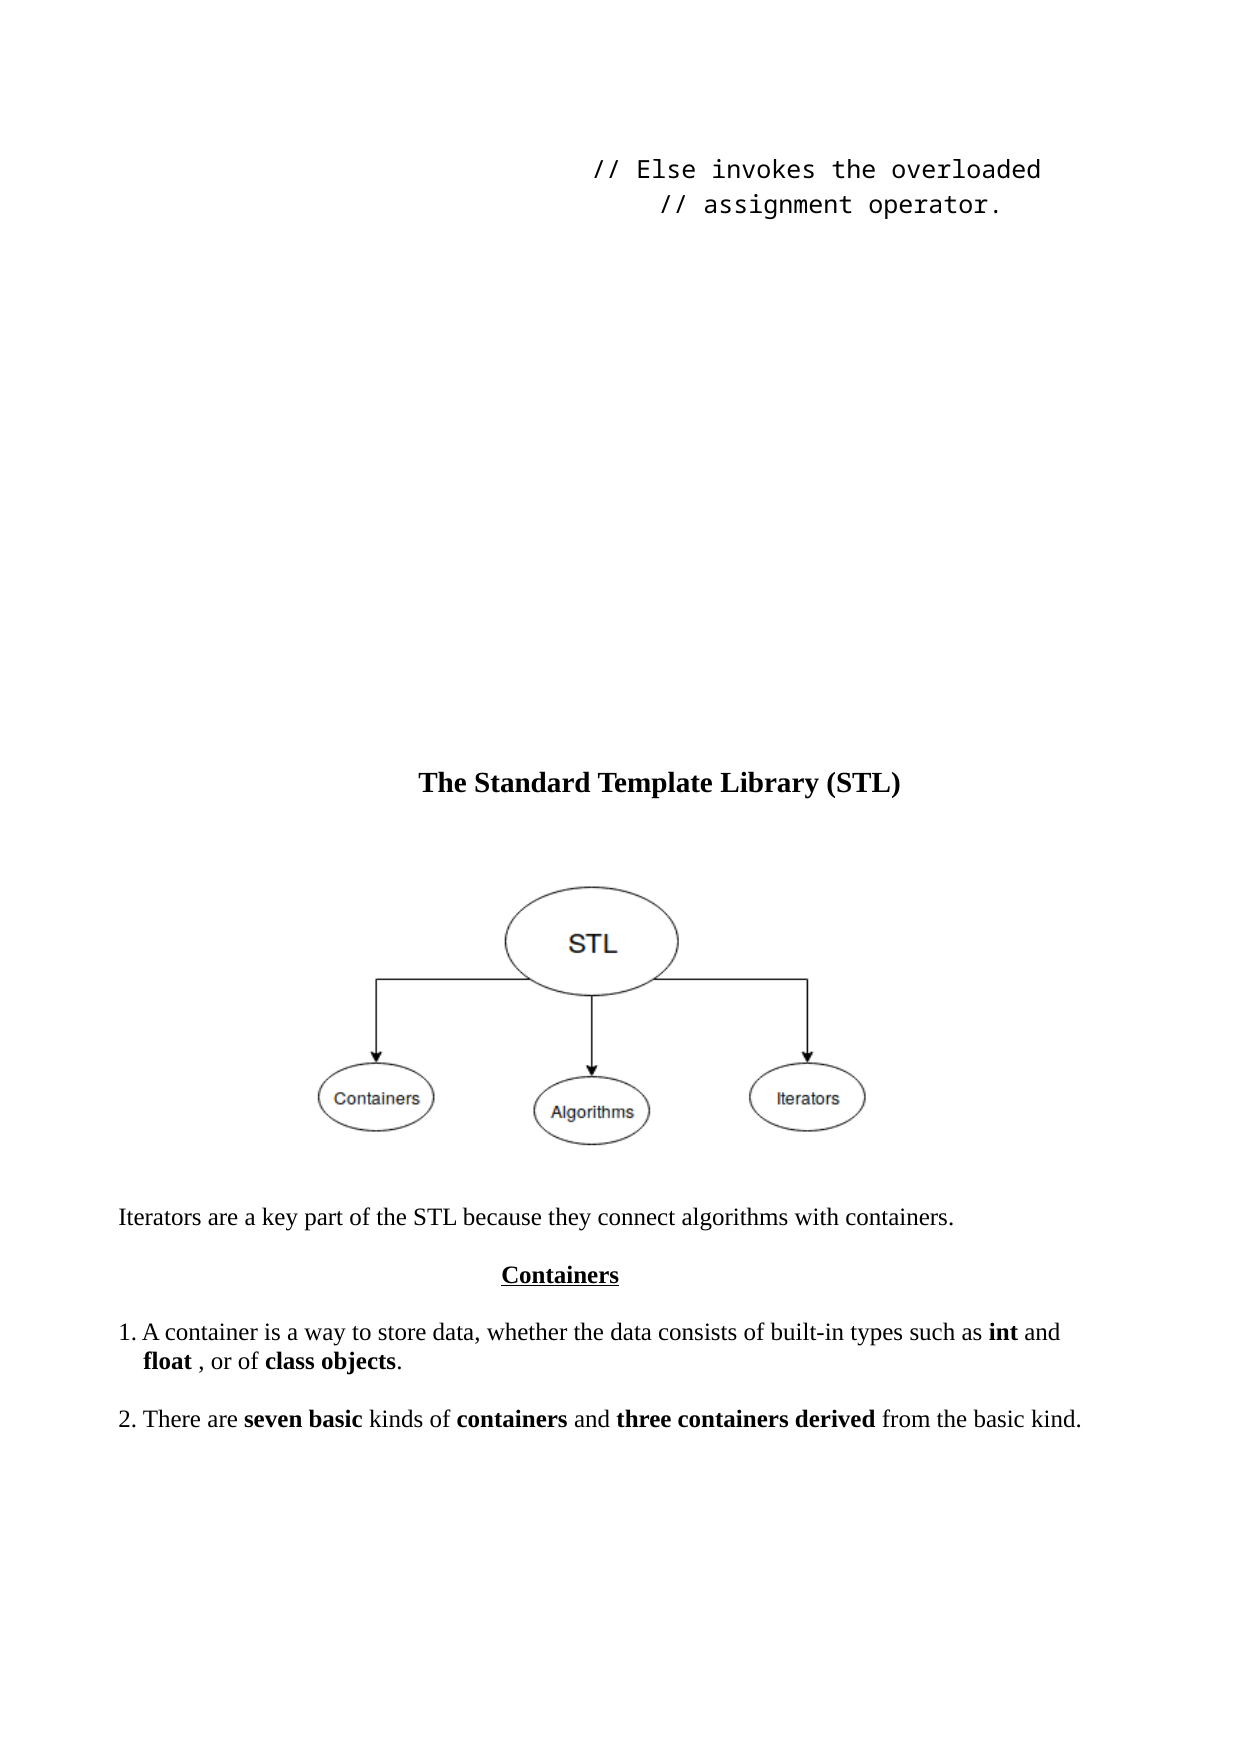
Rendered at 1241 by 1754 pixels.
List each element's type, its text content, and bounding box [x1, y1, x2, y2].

text // Else invokes the overloaded [118, 152, 1122, 186]
picture [311, 880, 873, 1152]
text float , or of class objects. [118, 1346, 1122, 1375]
text 1. A container is a way to store data, whether the data consists of built-in types such as int and [118, 1317, 1122, 1346]
text 2. There are seven basic kinds of containers and three containers derived from the basic kind. [118, 1404, 1122, 1432]
text Containers [118, 1260, 1122, 1289]
text // assignment operator. [118, 186, 1122, 220]
text Iterators are a key part of the STL because they connect algorithms with containers. [118, 1202, 1122, 1231]
text The Standard Template Library (STL) [118, 765, 1122, 800]
